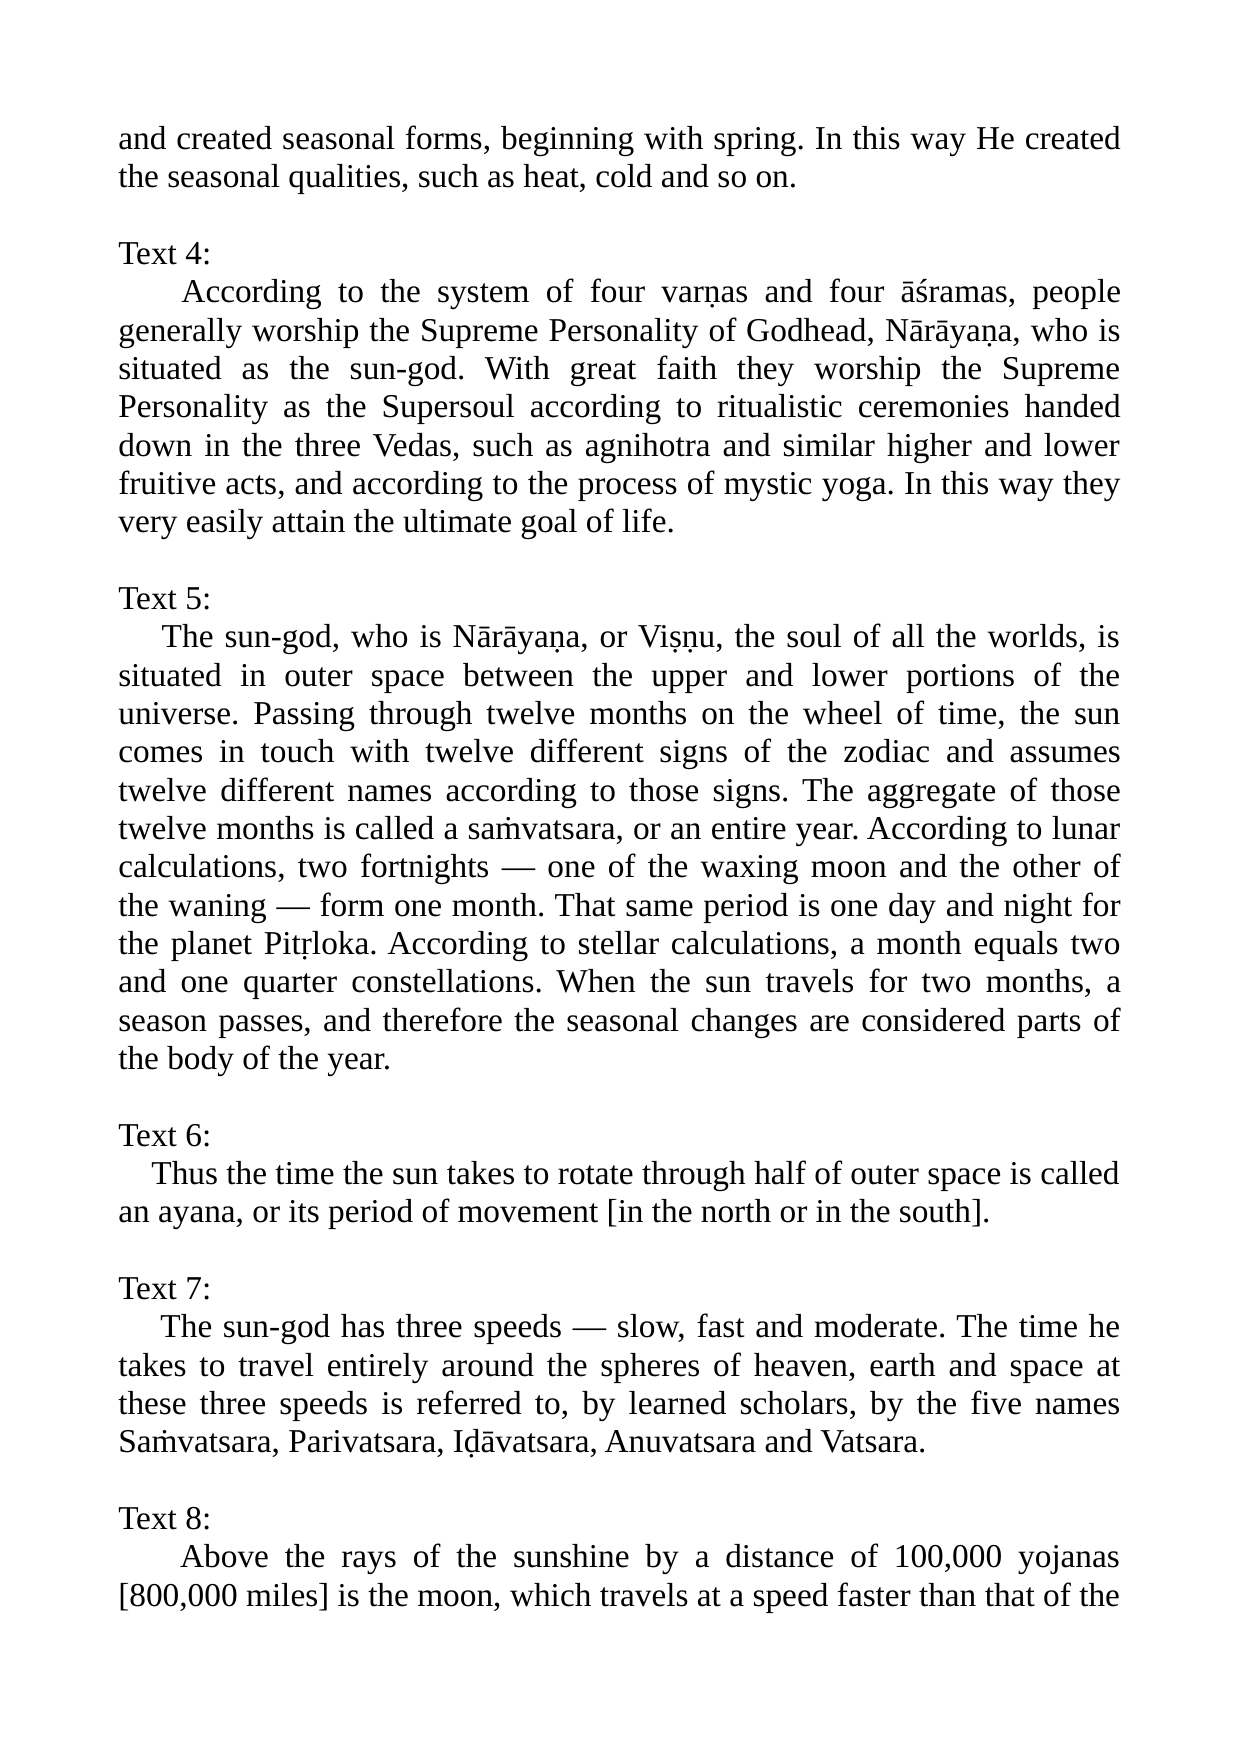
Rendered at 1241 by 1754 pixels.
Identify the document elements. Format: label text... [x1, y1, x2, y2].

text The sun-god, who is Nārāyaṇa, or Viṣṇu, the soul of all the worlds, is situated in outer space between the upper and lower portions of the universe. Passing through twelve months on the wheel of time, the sun comes in touch with twelve different signs of the zodiac and assumes twelve different names according to those signs. The aggregate of those twelve months is called a saṁvatsara, or an entire year. According to lunar calculations, two fortnights — one of the waxing moon and the other of the waning — form one month. That same period is one day and night for the planet Pitṛloka. According to stellar calculations, a month equals two and one quarter constellations. When the sun travels for two months, a season passes, and therefore the seasonal changes are considered parts of the body of the year. [118, 616, 1122, 1076]
text According to the system of four varṇas and four āśramas, people generally worship the Supreme Personality of Godhead, Nārāyaṇa, who is situated as the sun-god. With great faith they worship the Supreme Personality as the Supersoul according to ritualistic ceremonies handed down in the three Vedas, such as agnihotra and similar higher and lower fruitive acts, and according to the process of mystic yoga. In this way they very easily attain the ultimate goal of life. [118, 271, 1122, 540]
text Text 4: [118, 233, 1122, 271]
text Text 6: [118, 1115, 1122, 1153]
text Thus the time the sun takes to rotate through half of outer space is called an ayana, or its period of movement [in the north or in the south]. [118, 1153, 1122, 1230]
text Text 8: [118, 1498, 1122, 1536]
text Text 5: [118, 578, 1122, 616]
text and created seasonal forms, beginning with spring. In this way He created the seasonal qualities, such as heat, cold and so on. [118, 118, 1122, 195]
text Above the rays of the sunshine by a distance of 100,000 yojanas [800,000 miles] is the moon, which travels at a speed faster than that of the [118, 1536, 1122, 1613]
text Text 7: [118, 1268, 1122, 1306]
text The sun-god has three speeds — slow, fast and moderate. The time he takes to travel entirely around the spheres of heaven, earth and space at these three speeds is referred to, by learned scholars, by the five names Saṁvatsara, Parivatsara, Iḍāvatsara, Anuvatsara and Vatsara. [118, 1306, 1122, 1460]
